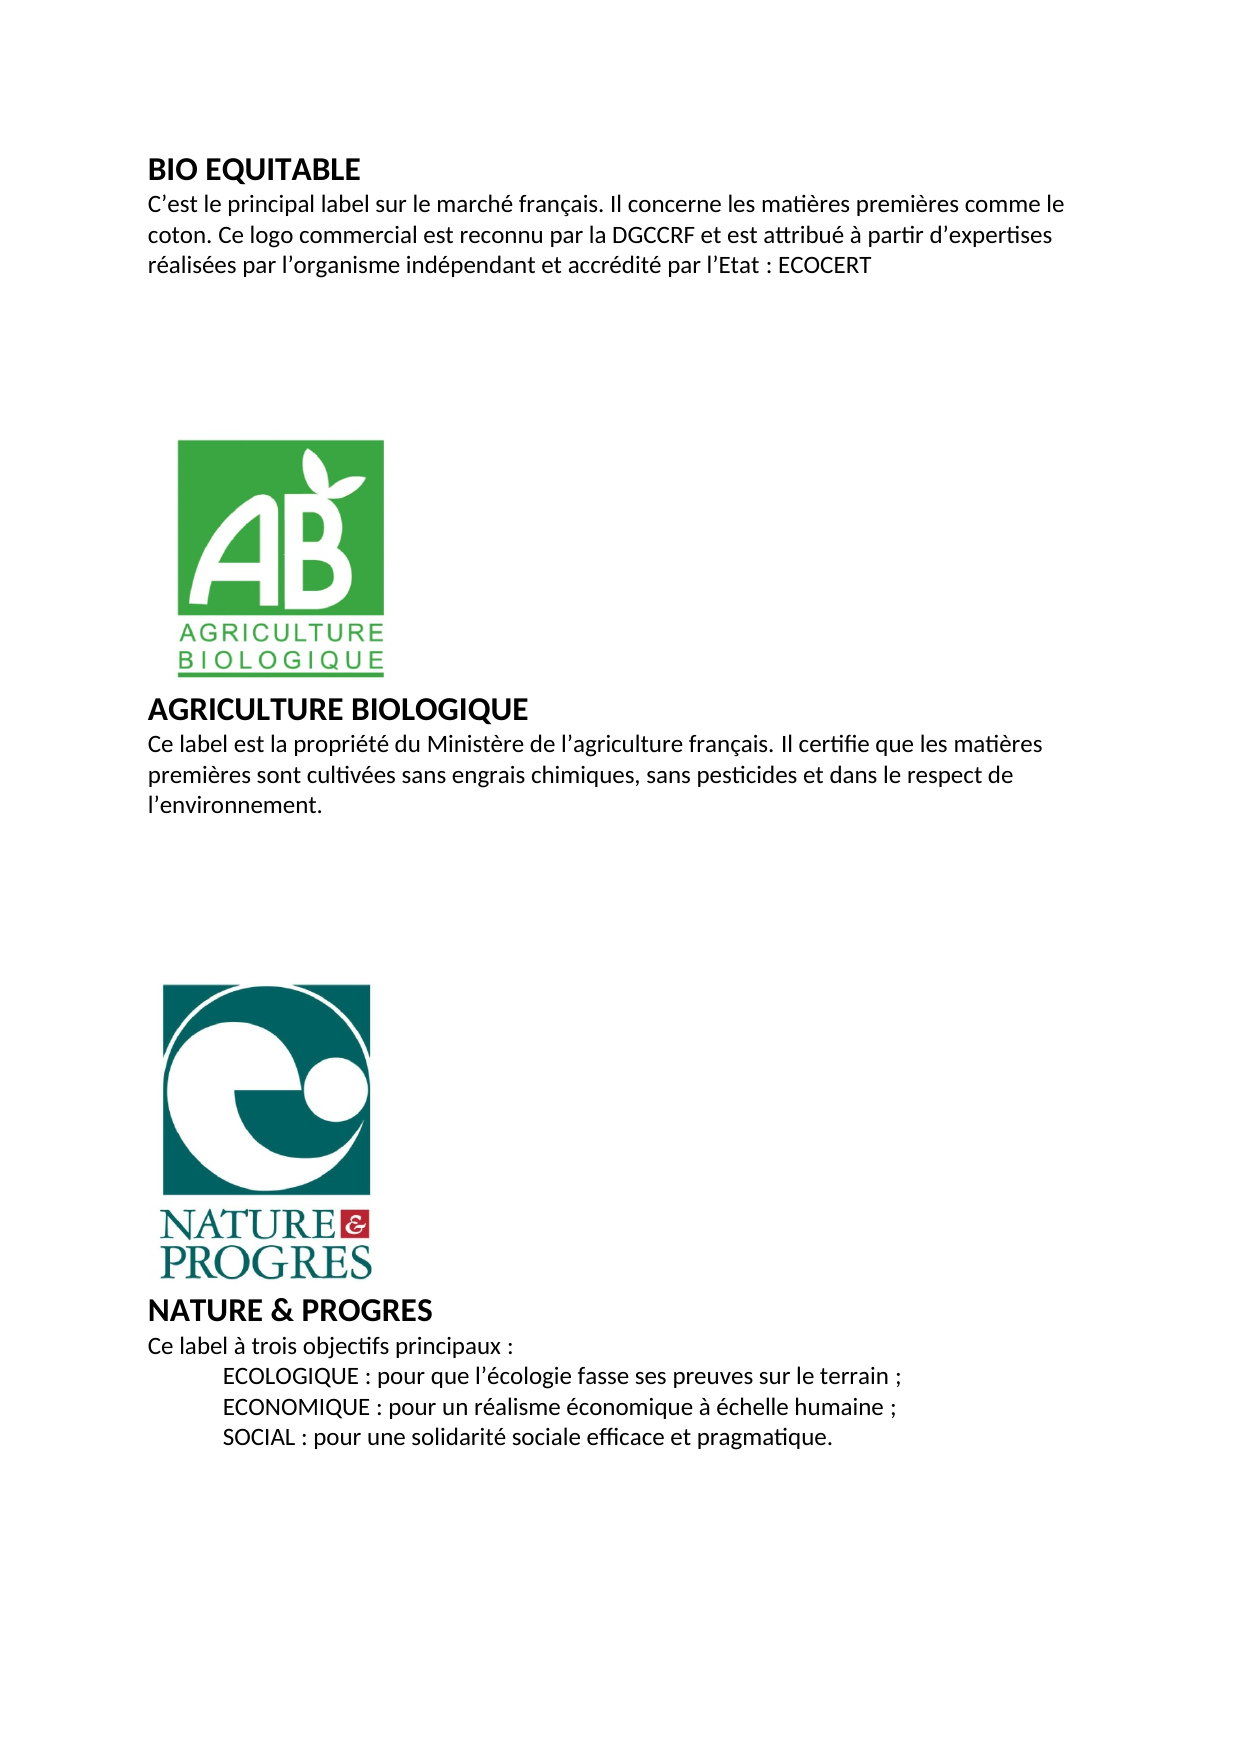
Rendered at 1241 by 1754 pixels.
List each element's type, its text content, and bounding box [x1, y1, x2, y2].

text NATURE & PROGRES [148, 973, 1093, 1330]
text BIO EQUITABLE [148, 148, 1093, 188]
list ECONOMIQUE : pour un réalisme économique à échelle humaine ; [223, 1391, 1093, 1421]
text C’est le principal label sur le marché français. Il concerne les matières premières comme le coton. Ce logo commercial est reconnu par la DGCCRF et est attribué à partir d’expertises réalisées par l’organisme indépendant et accrédité par l’Etat : ECOCERT [148, 188, 1093, 280]
list SOCIAL : pour une solidarité sociale efficace et pragmatique. [223, 1421, 1093, 1452]
text Ce label à trois objectifs principaux : [148, 1330, 1093, 1360]
text Ce label est la propriété du Ministère de l’agriculture français. Il certifie que les matières premières sont cultivées sans engrais chimiques, sans pesticides et dans le respect de l’environnement. [148, 728, 1093, 820]
text AGRICULTURE BIOLOGIQUE [148, 430, 1093, 728]
list ECOLOGIQUE : pour que l’écologie fasse ses preuves sur le terrain ; [223, 1360, 1093, 1391]
